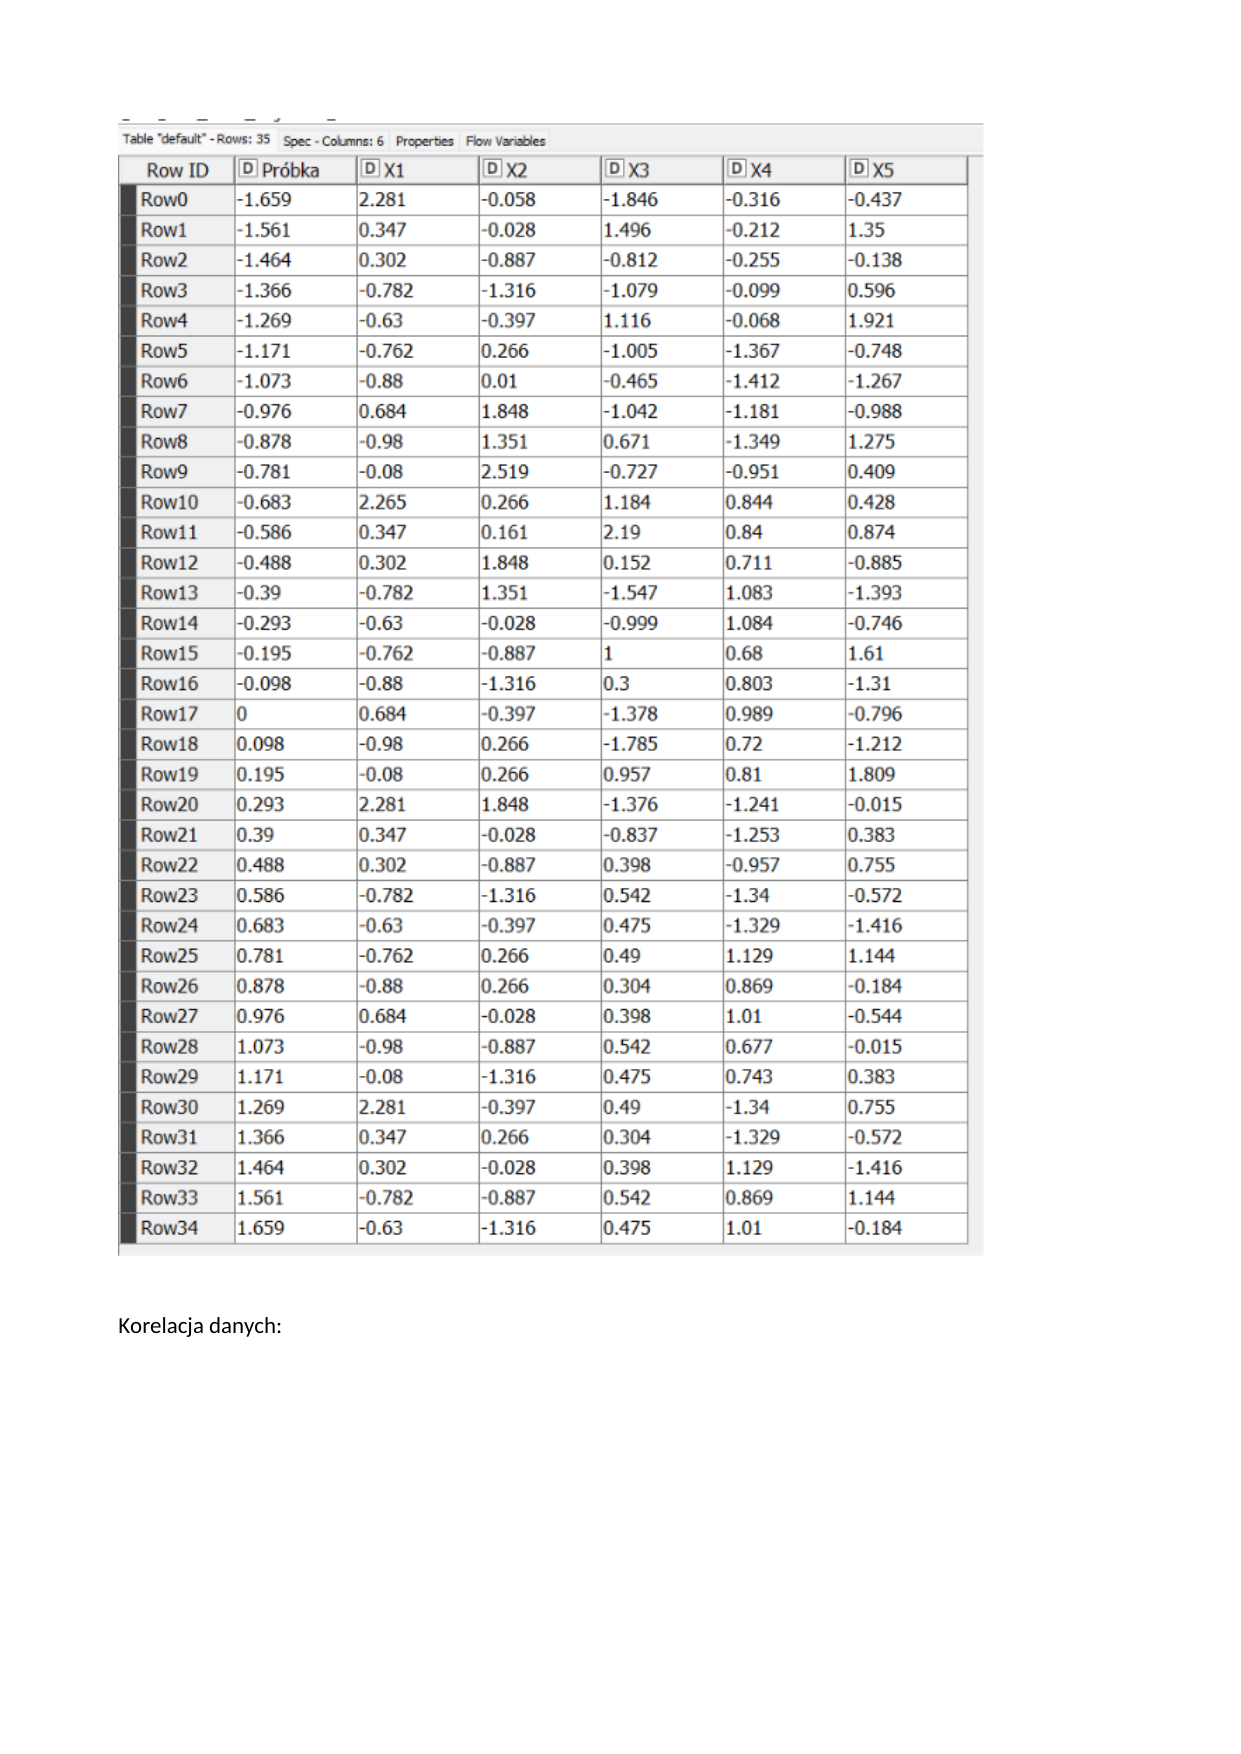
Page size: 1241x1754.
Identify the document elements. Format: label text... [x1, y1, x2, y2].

text Korelacja danych: [118, 1312, 1122, 1340]
